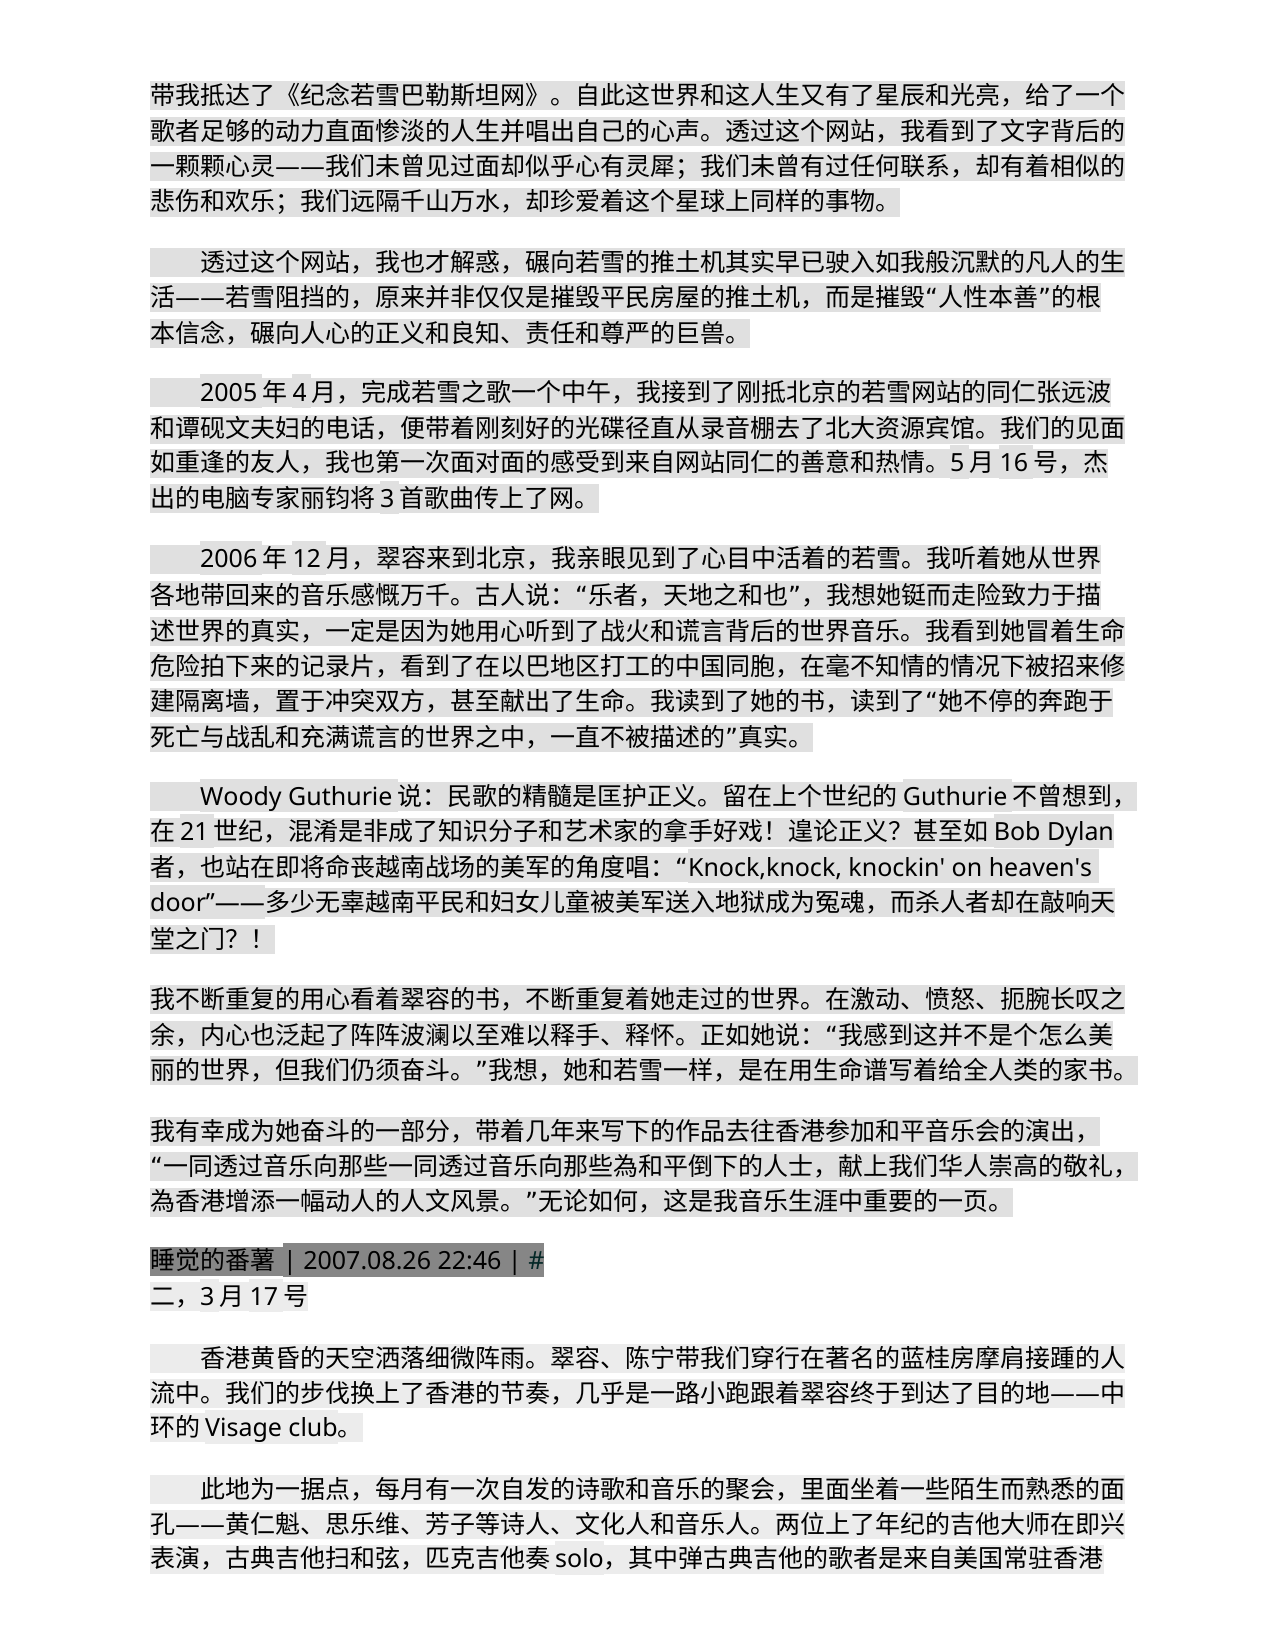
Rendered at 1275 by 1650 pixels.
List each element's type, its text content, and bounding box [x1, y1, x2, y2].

text 香港黄昏的天空洒落细微阵雨。翠容、陈宁带我们穿行在著名的蓝桂房摩肩接踵的人流中。我们的步伐换上了香港的节奏，几乎是一路小跑跟着翠容终于到达了目的地——中环的Visage club。 [150, 1337, 1125, 1444]
text Woody Guthurie说：民歌的精髓是匡护正义。留在上个世纪的Guthurie不曾想到，在21世纪，混淆是非成了知识分子和艺术家的拿手好戏！遑论正义？甚至如Bob Dylan者，也站在即将命丧越南战场的美军的角度唱：“Knock,knock, knockin' on heaven's door”——多少无辜越南平民和妇女儿童被美军送入地狱成为冤魂，而杀人者却在敲响天堂之门？！ [150, 777, 1125, 954]
text 我不断重复的用心看着翠容的书，不断重复着她走过的世界。在激动、愤怒、扼腕长叹之余，内心也泛起了阵阵波澜以至难以释手、释怀。正如她说：“我感到这并不是个怎么美丽的世界，但我们仍须奋斗。”我想，她和若雪一样，是在用生命谱写着给全人类的家书。 [150, 979, 1125, 1085]
text 2005年4月，完成若雪之歌一个中午，我接到了刚抵北京的若雪网站的同仁张远波和谭砚文夫妇的电话，便带着刚刻好的光碟径直从录音棚去了北大资源宾馆。我们的见面如重逢的友人，我也第一次面对面的感受到来自网站同仁的善意和热情。5月16号，杰出的电脑专家丽钧将3首歌曲传上了网。 [150, 373, 1125, 514]
text 睡觉的番薯 | 2007.08.26 22:46 | # [150, 1242, 1125, 1277]
text 透过这个网站，我也才解惑，碾向若雪的推土机其实早已驶入如我般沉默的凡人的生活——若雪阻挡的，原来并非仅仅是摧毁平民房屋的推土机，而是摧毁“人性本善”的根本信念，碾向人心的正义和良知、责任和尊严的巨兽。 [150, 242, 1125, 348]
text 2006年12月，翠容来到北京，我亲眼见到了心目中活着的若雪。我听着她从世界各地带回来的音乐感慨万千。古人说：“乐者，天地之和也”，我想她铤而走险致力于描述世界的真实，一定是因为她用心听到了战火和谎言背后的世界音乐。我看到她冒着生命危险拍下来的记录片，看到了在以巴地区打工的中国同胞，在毫不知情的情况下被招来修建隔离墙，置于冲突双方，甚至献出了生命。我读到了她的书，读到了“她不停的奔跑于死亡与战乱和充满谎言的世界之中，一直不被描述的”真实。 [150, 539, 1125, 752]
text 我有幸成为她奋斗的一部分，带着几年来写下的作品去往香港参加和平音乐会的演出，“一同透过音乐向那些一同透过音乐向那些為和平倒下的人士，献上我们华人崇高的敬礼，為香港增添一幅动人的人文风景。”无论如何，这是我音乐生涯中重要的一页。 [150, 1110, 1125, 1217]
text 此地为一据点，每月有一次自发的诗歌和音乐的聚会，里面坐着一些陌生而熟悉的面孔——黄仁魁、思乐维、芳子等诗人、文化人和音乐人。两位上了年纪的吉他大师在即兴表演，古典吉他扫和弦，匹克吉他奏solo，其中弹古典吉他的歌者是来自美国常驻香港 [150, 1469, 1125, 1575]
text 二，3月17号 [150, 1277, 1125, 1312]
text 带我抵达了《纪念若雪巴勒斯坦网》。自此这世界和这人生又有了星辰和光亮，给了一个歌者足够的动力直面惨淡的人生并唱出自己的心声。透过这个网站，我看到了文字背后的一颗颗心灵——我们未曾见过面却似乎心有灵犀；我们未曾有过任何联系，却有着相似的悲伤和欢乐；我们远隔千山万水，却珍爱着这个星球上同样的事物。 [150, 75, 1125, 217]
